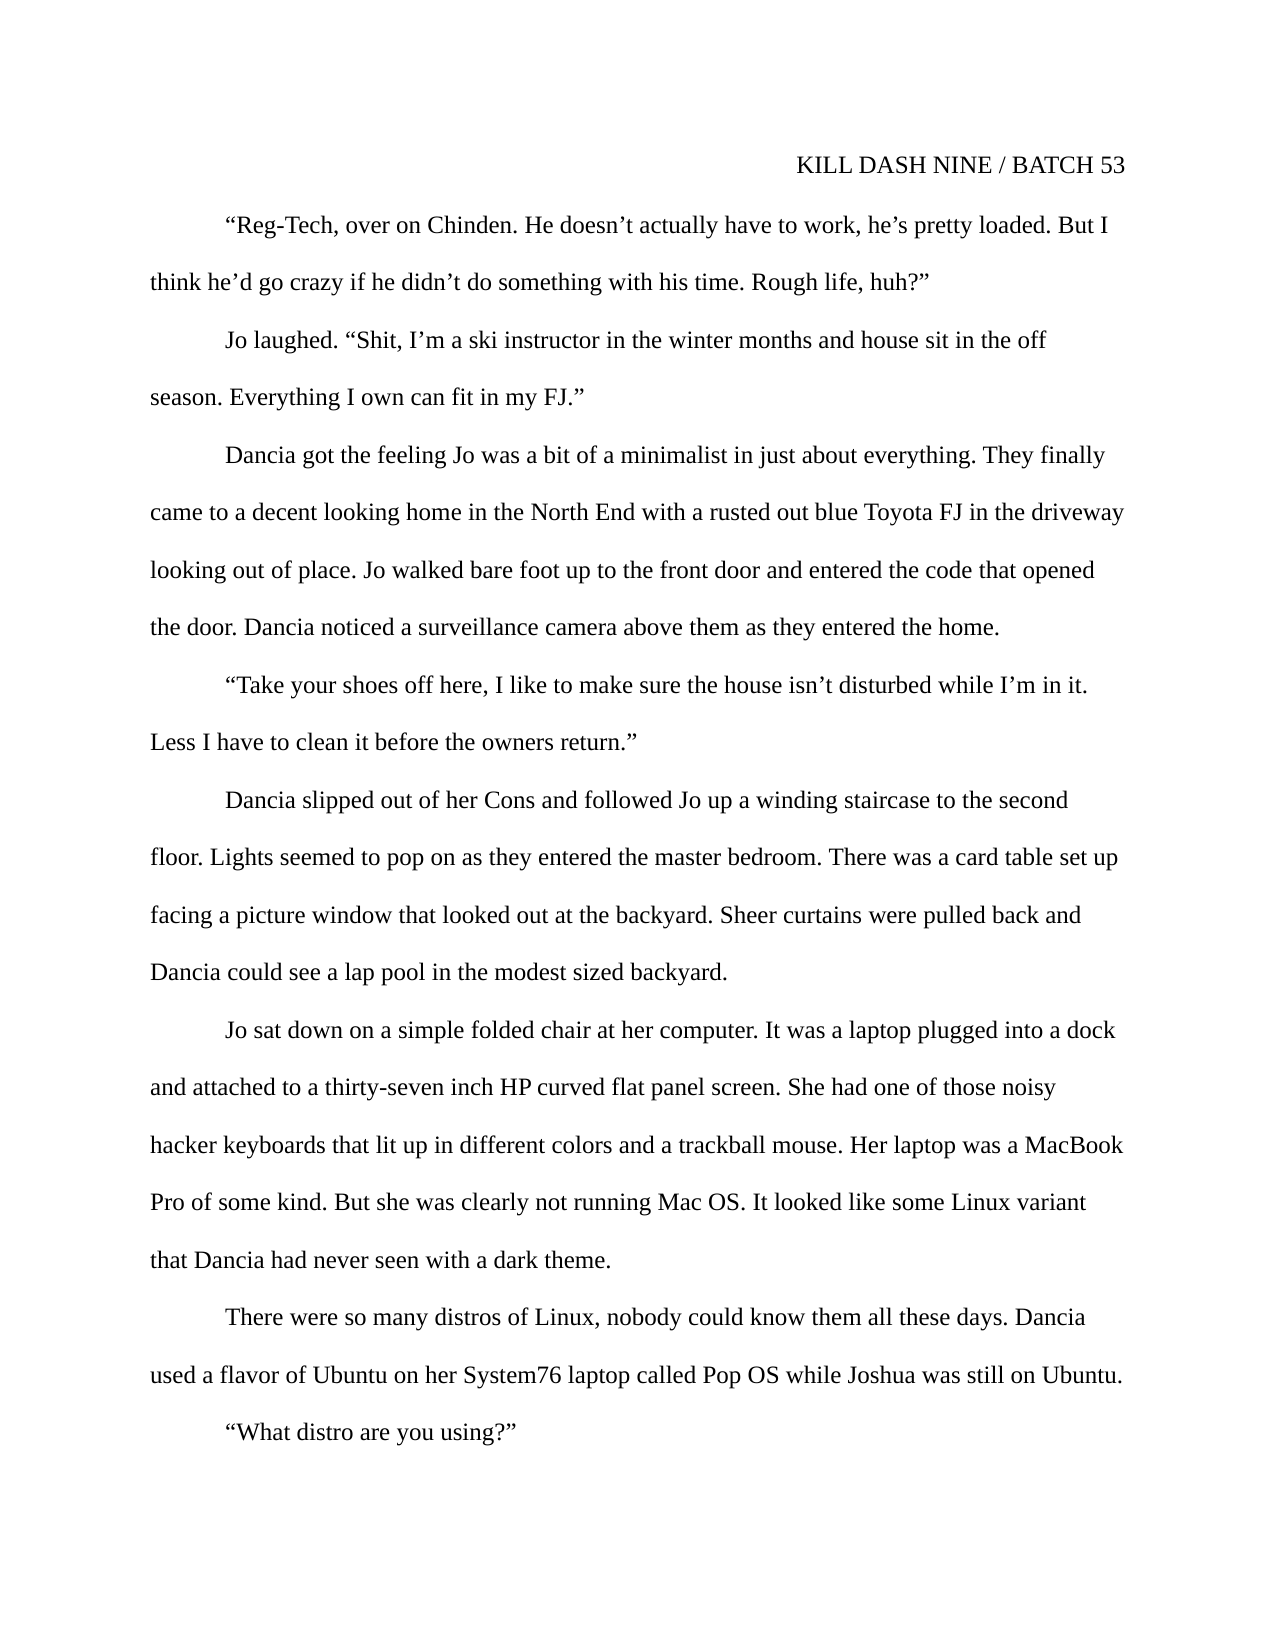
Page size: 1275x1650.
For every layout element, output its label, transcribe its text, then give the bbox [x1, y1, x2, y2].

text Dancia slipped out of her Cons and followed Jo up a winding staircase to the second floor. Lights seemed to pop on as they entered the master bedroom. There was a card table set up facing a picture window that looked out at the backyard. Sheer curtains were pulled back and Dancia could see a lap pool in the modest sized backyard. [150, 785, 1125, 986]
text Jo sat down on a simple folded chair at her computer. It was a laptop plugged into a dock and attached to a thirty-seven inch HP curved flat panel screen. She had one of those noisy hacker keyboards that lit up in different colors and a trackball mouse. Her laptop was a MacBook Pro of some kind. But she was clearly not running Mac OS. It looked like some Linux variant that Dancia had never seen with a dark theme. [150, 1015, 1125, 1274]
text “Reg-Tech, over on Chinden. He doesn’t actually have to work, he’s pretty loaded. But I think he’d go crazy if he didn’t do something with his time. Rough life, huh?” [150, 210, 1125, 296]
text Jo laughed. “Shit, I’m a ski instructor in the winter months and house sit in the off season. Everything I own can fit in my FJ.” [150, 325, 1125, 411]
text Dancia got the feeling Jo was a bit of a minimalist in just about everything. They finally came to a decent looking home in the North End with a rusted out blue Toyota FJ in the driveway looking out of place. Jo walked bare foot up to the front door and entered the code that opened the door. Dancia noticed a surveillance camera above them as they entered the home. [150, 440, 1125, 641]
text There were so many distros of Linux, nobody could know them all these days. Dancia used a flavor of Ubuntu on her System76 laptop called Pop OS while Joshua was still on Ubuntu. [150, 1302, 1125, 1389]
text “Take your shoes off here, I like to make sure the house isn’t disturbed while I’m in it. Less I have to clean it before the owners return.” [150, 670, 1125, 756]
text “What distro are you using?” [150, 1417, 1125, 1446]
